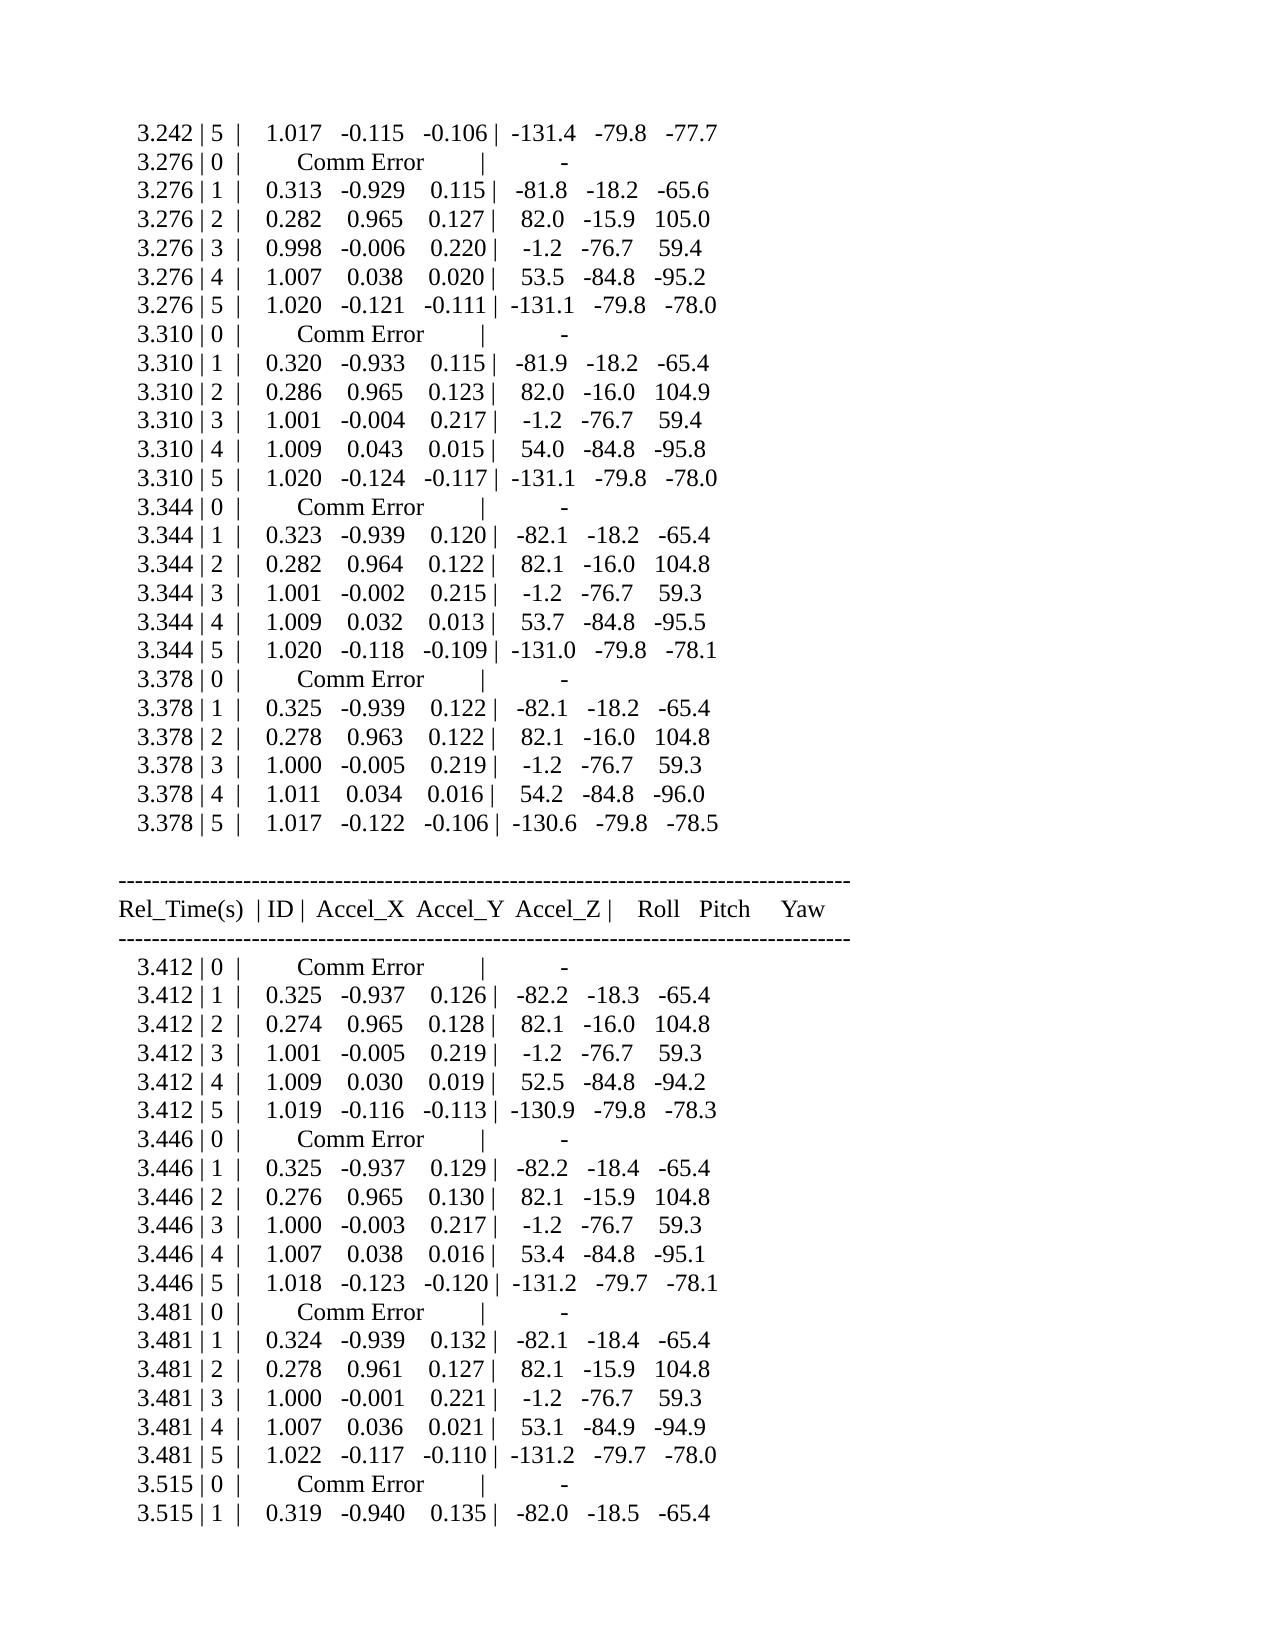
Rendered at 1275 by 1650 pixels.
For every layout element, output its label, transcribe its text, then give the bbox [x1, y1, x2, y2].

text 3.412 | 1 | 0.325 -0.937 0.126 | -82.2 -18.3 -65.4 [118, 981, 1157, 1009]
text 3.276 | 5 | 1.020 -0.121 -0.111 | -131.1 -79.8 -78.0 [118, 291, 1157, 319]
text 3.276 | 2 | 0.282 0.965 0.127 | 82.0 -15.9 105.0 [118, 204, 1157, 233]
text 3.515 | 1 | 0.319 -0.940 0.135 | -82.0 -18.5 -65.4 [118, 1498, 1157, 1527]
text 3.310 | 0 | Comm Error | - [118, 319, 1157, 348]
text 3.446 | 5 | 1.018 -0.123 -0.120 | -131.2 -79.7 -78.1 [118, 1268, 1157, 1297]
text 3.310 | 3 | 1.001 -0.004 0.217 | -1.2 -76.7 59.4 [118, 406, 1157, 434]
text ---------------------------------------------------------------------------------------- [118, 923, 1157, 952]
text 3.446 | 0 | Comm Error | - [118, 1124, 1157, 1153]
text 3.276 | 1 | 0.313 -0.929 0.115 | -81.8 -18.2 -65.6 [118, 176, 1157, 204]
text 3.412 | 2 | 0.274 0.965 0.128 | 82.1 -16.0 104.8 [118, 1009, 1157, 1038]
text 3.515 | 0 | Comm Error | - [118, 1469, 1157, 1498]
text 3.242 | 5 | 1.017 -0.115 -0.106 | -131.4 -79.8 -77.7 [118, 118, 1157, 147]
text 3.412 | 3 | 1.001 -0.005 0.219 | -1.2 -76.7 59.3 [118, 1038, 1157, 1067]
text 3.481 | 4 | 1.007 0.036 0.021 | 53.1 -84.9 -94.9 [118, 1412, 1157, 1441]
text 3.412 | 4 | 1.009 0.030 0.019 | 52.5 -84.8 -94.2 [118, 1067, 1157, 1096]
text 3.378 | 4 | 1.011 0.034 0.016 | 54.2 -84.8 -96.0 [118, 779, 1157, 808]
text 3.378 | 1 | 0.325 -0.939 0.122 | -82.1 -18.2 -65.4 [118, 693, 1157, 722]
text Rel_Time(s) | ID | Accel_X Accel_Y Accel_Z | Roll Pitch Yaw [118, 894, 1157, 923]
text 3.344 | 0 | Comm Error | - [118, 492, 1157, 521]
text ---------------------------------------------------------------------------------------- [118, 866, 1157, 894]
text 3.378 | 2 | 0.278 0.963 0.122 | 82.1 -16.0 104.8 [118, 722, 1157, 751]
text 3.276 | 4 | 1.007 0.038 0.020 | 53.5 -84.8 -95.2 [118, 262, 1157, 291]
text 3.481 | 5 | 1.022 -0.117 -0.110 | -131.2 -79.7 -78.0 [118, 1441, 1157, 1469]
text 3.446 | 1 | 0.325 -0.937 0.129 | -82.2 -18.4 -65.4 [118, 1153, 1157, 1182]
text 3.446 | 2 | 0.276 0.965 0.130 | 82.1 -15.9 104.8 [118, 1182, 1157, 1211]
text 3.310 | 4 | 1.009 0.043 0.015 | 54.0 -84.8 -95.8 [118, 434, 1157, 463]
text 3.412 | 5 | 1.019 -0.116 -0.113 | -130.9 -79.8 -78.3 [118, 1096, 1157, 1124]
text 3.378 | 0 | Comm Error | - [118, 664, 1157, 693]
text 3.344 | 1 | 0.323 -0.939 0.120 | -82.1 -18.2 -65.4 [118, 521, 1157, 549]
text 3.481 | 3 | 1.000 -0.001 0.221 | -1.2 -76.7 59.3 [118, 1383, 1157, 1412]
text 3.310 | 5 | 1.020 -0.124 -0.117 | -131.1 -79.8 -78.0 [118, 463, 1157, 492]
text 3.378 | 3 | 1.000 -0.005 0.219 | -1.2 -76.7 59.3 [118, 751, 1157, 779]
text 3.378 | 5 | 1.017 -0.122 -0.106 | -130.6 -79.8 -78.5 [118, 808, 1157, 837]
text 3.481 | 0 | Comm Error | - [118, 1297, 1157, 1326]
text 3.344 | 4 | 1.009 0.032 0.013 | 53.7 -84.8 -95.5 [118, 607, 1157, 636]
text 3.344 | 3 | 1.001 -0.002 0.215 | -1.2 -76.7 59.3 [118, 578, 1157, 607]
text 3.276 | 3 | 0.998 -0.006 0.220 | -1.2 -76.7 59.4 [118, 233, 1157, 262]
text 3.344 | 2 | 0.282 0.964 0.122 | 82.1 -16.0 104.8 [118, 549, 1157, 578]
text 3.310 | 2 | 0.286 0.965 0.123 | 82.0 -16.0 104.9 [118, 377, 1157, 406]
text 3.446 | 4 | 1.007 0.038 0.016 | 53.4 -84.8 -95.1 [118, 1239, 1157, 1268]
text 3.276 | 0 | Comm Error | - [118, 147, 1157, 176]
text 3.446 | 3 | 1.000 -0.003 0.217 | -1.2 -76.7 59.3 [118, 1211, 1157, 1239]
text 3.481 | 1 | 0.324 -0.939 0.132 | -82.1 -18.4 -65.4 [118, 1326, 1157, 1354]
text 3.310 | 1 | 0.320 -0.933 0.115 | -81.9 -18.2 -65.4 [118, 348, 1157, 377]
text 3.481 | 2 | 0.278 0.961 0.127 | 82.1 -15.9 104.8 [118, 1354, 1157, 1383]
text 3.344 | 5 | 1.020 -0.118 -0.109 | -131.0 -79.8 -78.1 [118, 636, 1157, 664]
text 3.412 | 0 | Comm Error | - [118, 952, 1157, 981]
